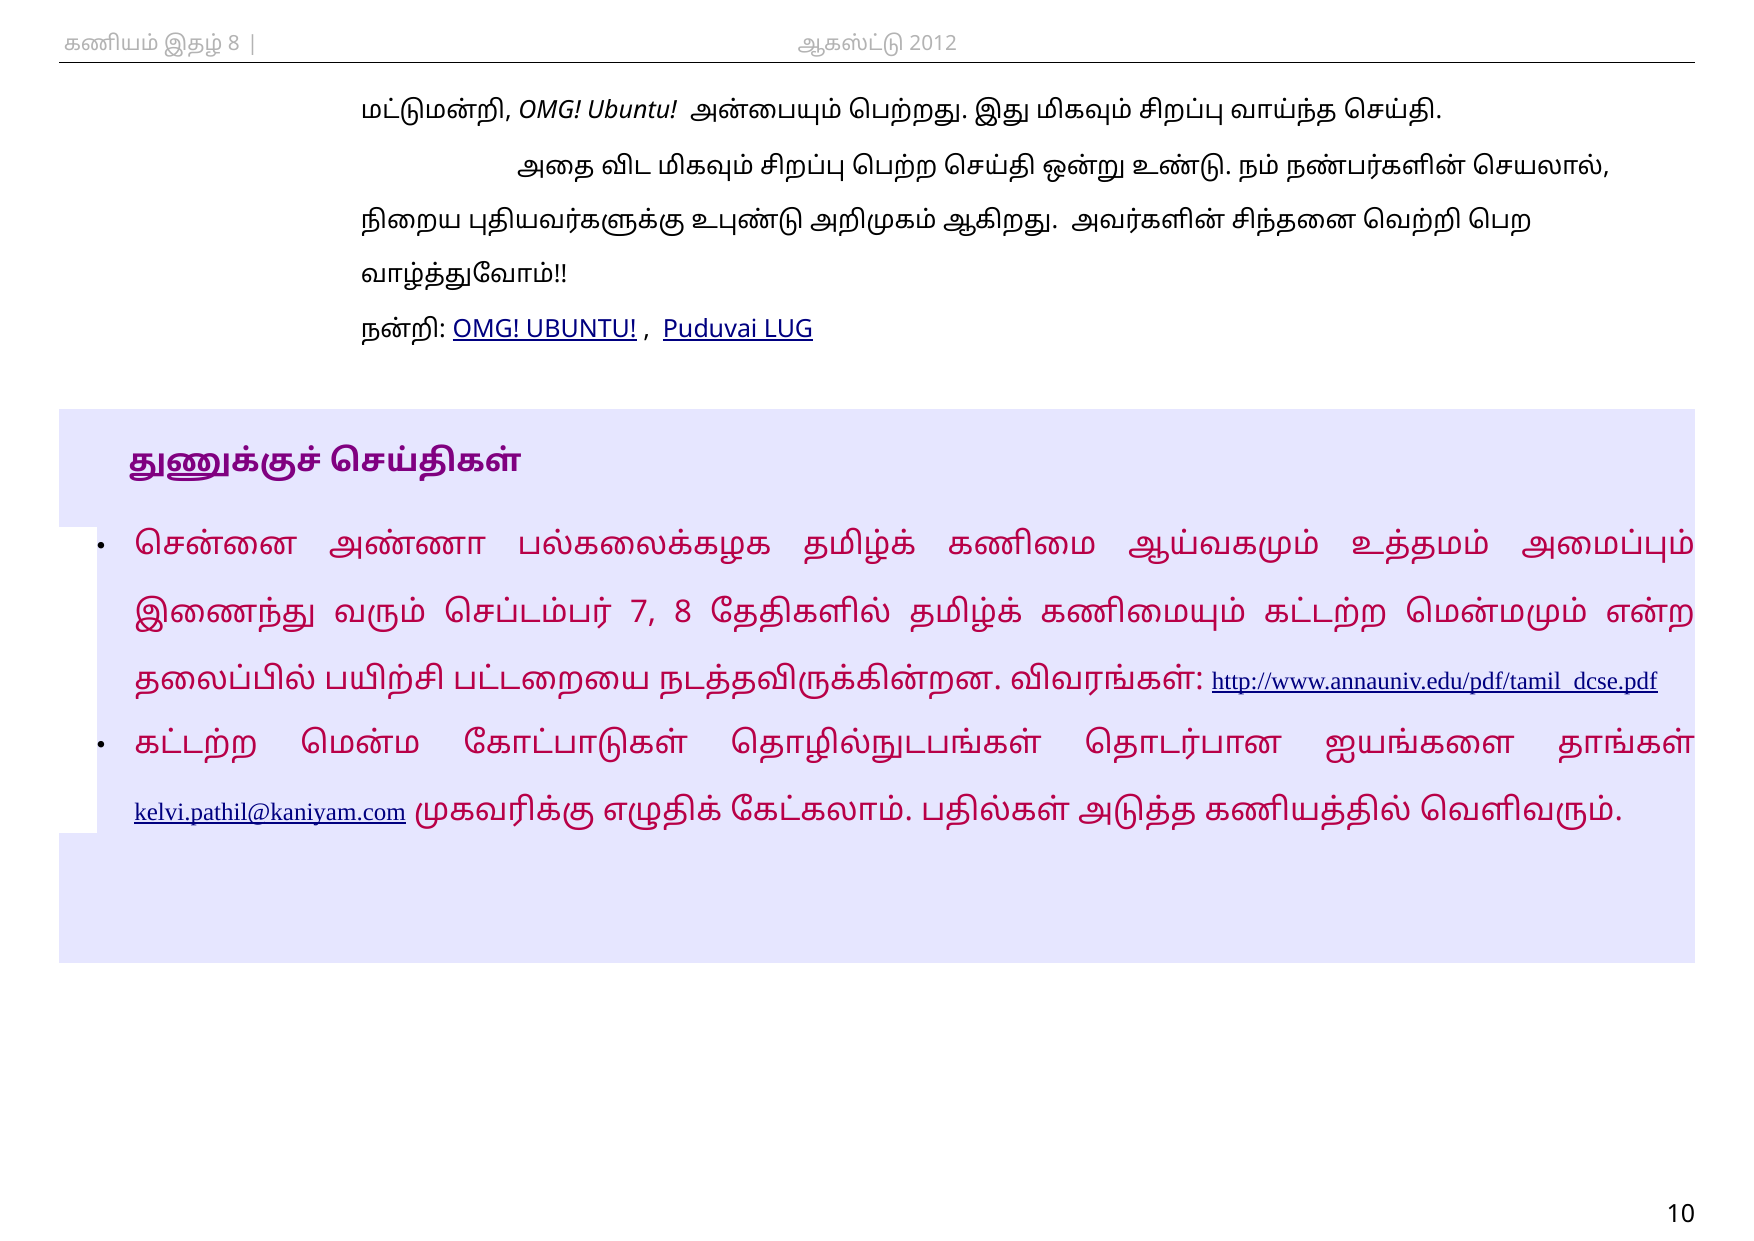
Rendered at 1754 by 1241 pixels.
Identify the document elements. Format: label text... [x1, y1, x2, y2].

text நன்றி: OMG! UBUNTU! , Puduvai LUG [361, 311, 1695, 348]
text மட்டுமன்றி, OMG! Ubuntu! அன்பையும் பெற்றது. இது மிகவும் சிறப்பு வாய்ந்த செய்தி. [361, 92, 1695, 129]
text துணுக்குச் செய்திகள் [59, 443, 1695, 484]
text அதை விட மிகவும் சிறப்பு பெற்ற செய்தி ஒன்று உண்டு. நம் நண்பர்களின் செயலால், நிறைய புதியவர்களுக்கு உபுண்டு அறிமுகம் ஆகிறது. அவர்களின் சிந்தனை வெற்றி பெற வாழ்த்துவோம்!! [361, 147, 1695, 292]
list சென்னை அண்ணா பல்கலைக்கழக தமிழ்க் கணிமை ஆய்வகமும் உத்தமம் அமைப்பும் இணைந்து வரும் செப்டம்பர் 7, 8 தேதிகளில் தமிழ்க் கணிமையும் கட்டற்ற மென்மமும் என்ற தலைப்பில் பயிற்சி பட்டறையை நடத்தவிருக்கின்றன. விவரங்கள்: http://www.annauniv.edu/pdf/tamil_dcse.pdf [97, 527, 1695, 702]
list கட்டற்ற மென்ம கோட்பாடுகள் தொழில்நுடபங்கள் தொடர்பான ஐயங்களை தாங்கள் kelvi.pathil@kaniyam.com முகவரிக்கு எழுதிக் கேட்கலாம். பதில்கள் அடுத்த கணியத்தில் வெளிவரும். [97, 725, 1695, 833]
